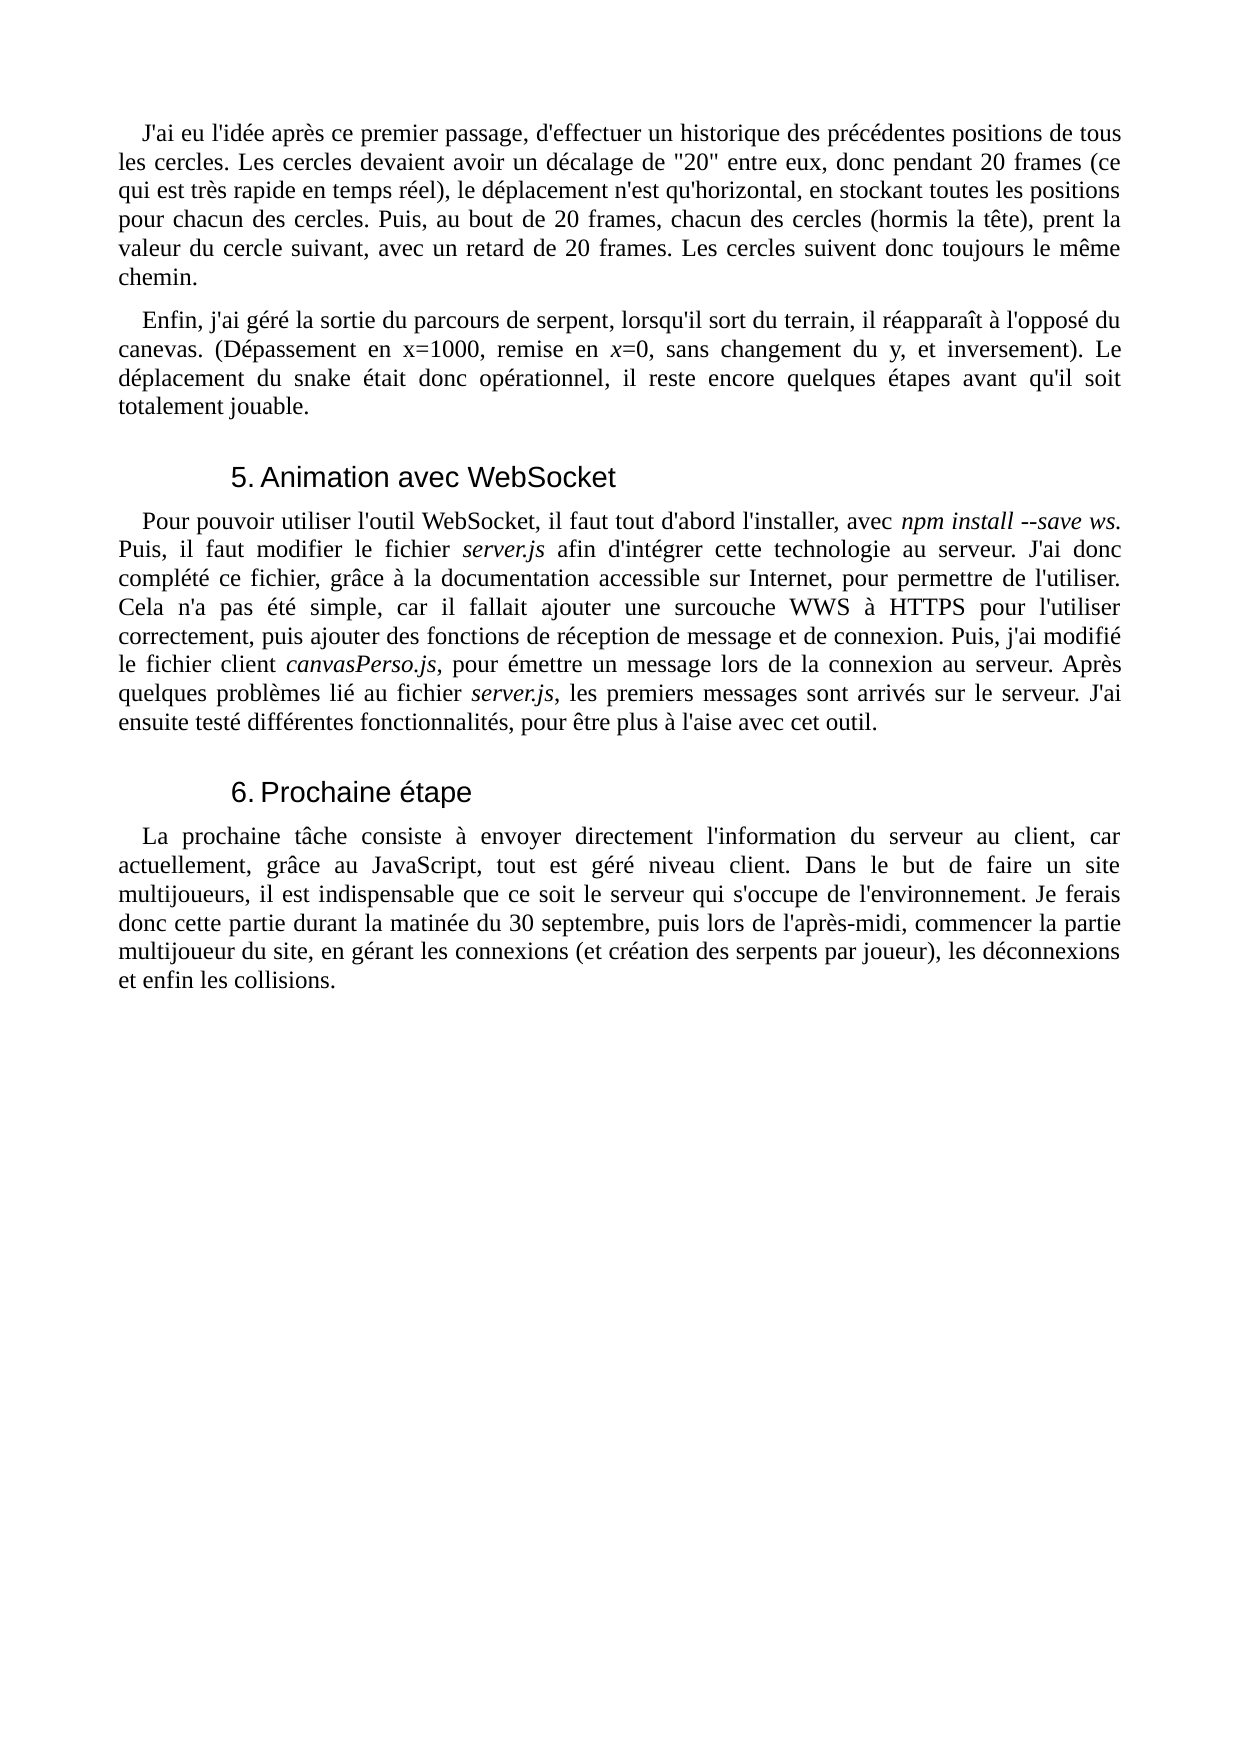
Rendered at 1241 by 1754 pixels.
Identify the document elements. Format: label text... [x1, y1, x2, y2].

text La prochaine tâche consiste à envoyer directement l'information du serveur au client, car actuellement, grâce au JavaScript, tout est géré niveau client. Dans le but de faire un site multijoueurs, il est indispensable que ce soit le serveur qui s'occupe de l'environnement. Je ferais donc cette partie durant la matinée du 30 septembre, puis lors de l'après-midi, commencer la partie multijoueur du site, en gérant les connexions (et création des serpents par joueur), les déconnexions et enfin les collisions. [118, 821, 1122, 994]
text Enfin, j'ai géré la sortie du parcours de serpent, lorsqu'il sort du terrain, il réapparaît à l'opposé du canevas. (Dépassement en x=1000, remise en x=0, sans changement du y, et inversement). Le déplacement du snake était donc opérationnel, il reste encore quelques étapes avant qu'il soit totalement jouable. [118, 305, 1122, 420]
subtitle Animation avec WebSocket [231, 460, 1122, 493]
subtitle Prochaine étape [231, 775, 1122, 809]
text J'ai eu l'idée après ce premier passage, d'effectuer un historique des précédentes positions de tous les cercles. Les cercles devaient avoir un décalage de "20" entre eux, donc pendant 20 frames (ce qui est très rapide en temps réel), le déplacement n'est qu'horizontal, en stockant toutes les positions pour chacun des cercles. Puis, au bout de 20 frames, chacun des cercles (hormis la tête), prent la valeur du cercle suivant, avec un retard de 20 frames. Les cercles suivent donc toujours le même chemin. [118, 118, 1122, 291]
text Pour pouvoir utiliser l'outil WebSocket, il faut tout d'abord l'installer, avec npm install --save ws. Puis, il faut modifier le fichier server.js afin d'intégrer cette technologie au serveur. J'ai donc complété ce fichier, grâce à la documentation accessible sur Internet, pour permettre de l'utiliser. Cela n'a pas été simple, car il fallait ajouter une surcouche WWS à HTTPS pour l'utiliser correctement, puis ajouter des fonctions de réception de message et de connexion. Puis, j'ai modifié le fichier client canvasPerso.js, pour émettre un message lors de la connexion au serveur. Après quelques problèmes lié au fichier server.js, les premiers messages sont arrivés sur le serveur. J'ai ensuite testé différentes fonctionnalités, pour être plus à l'aise avec cet outil. [118, 506, 1122, 736]
